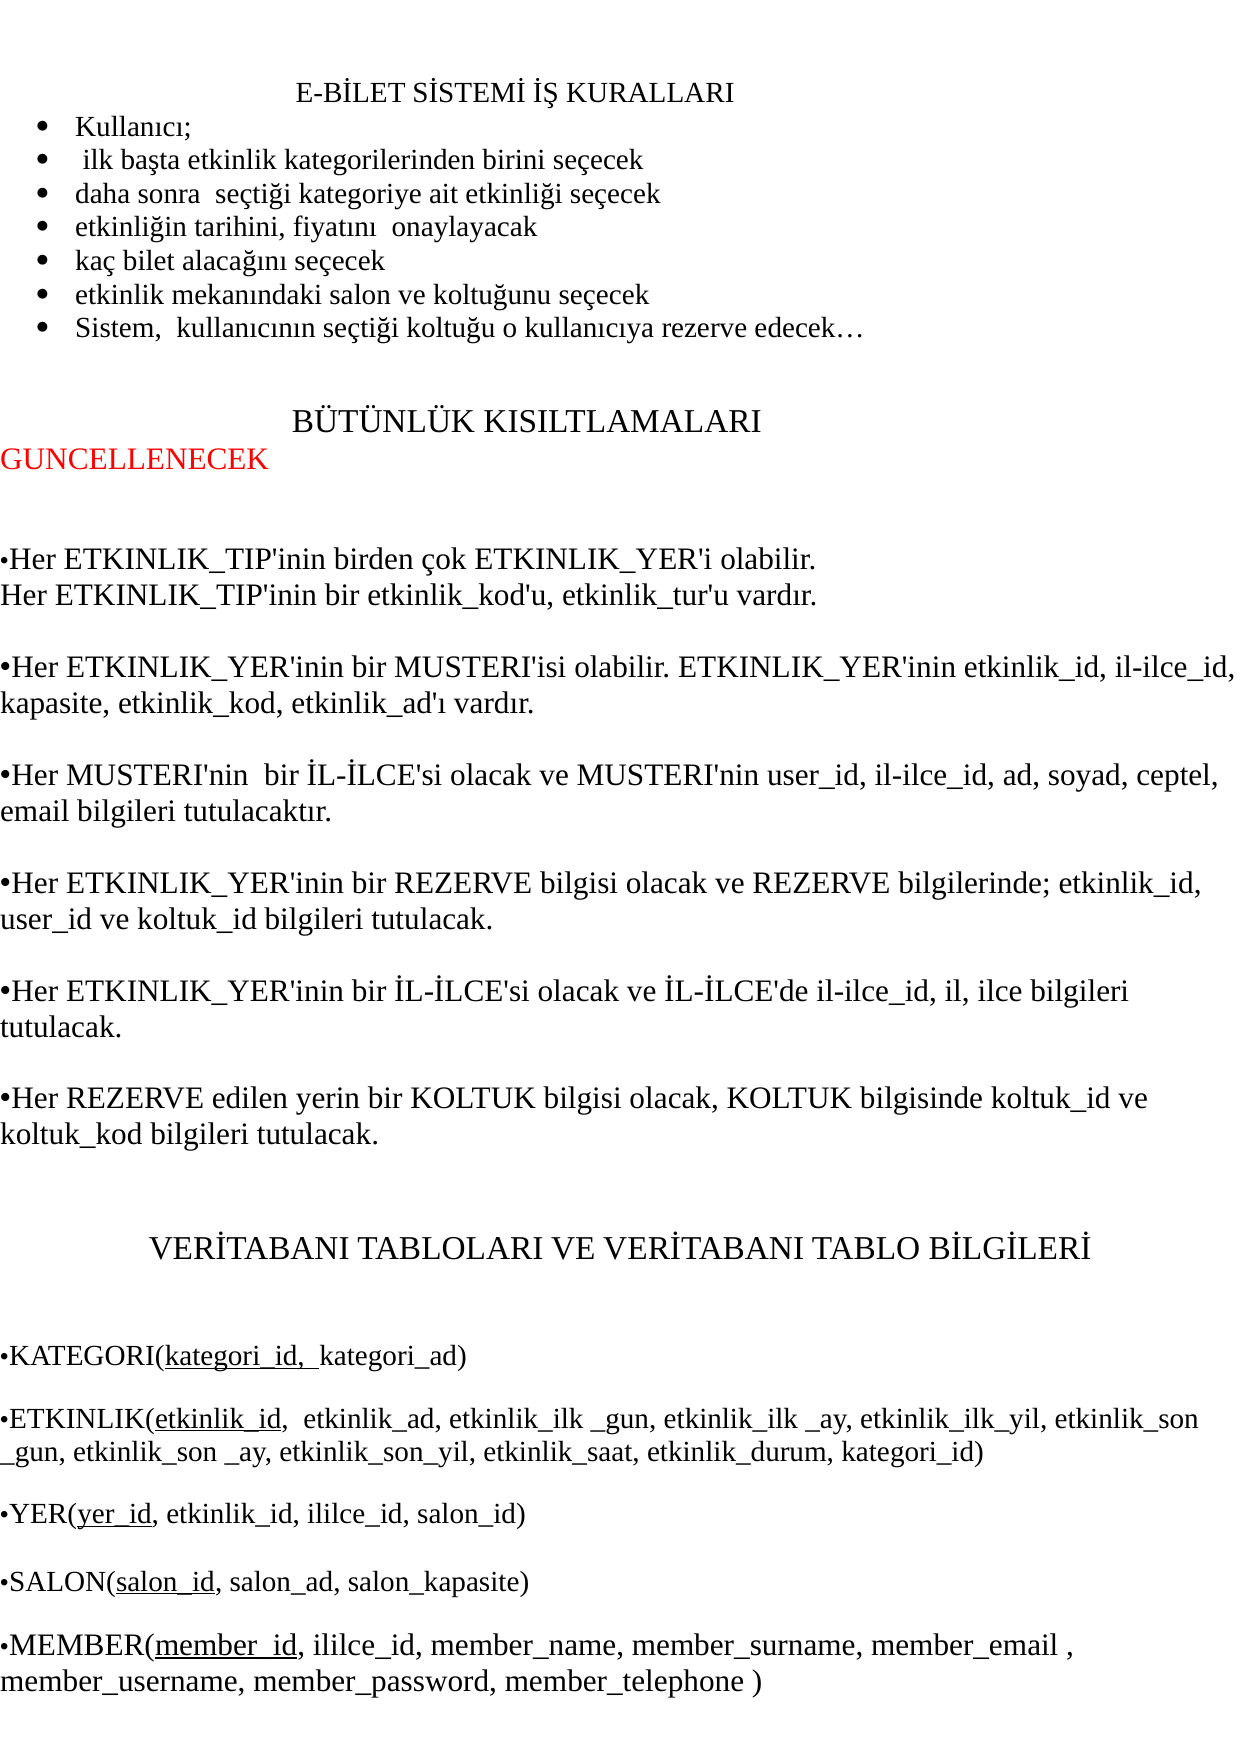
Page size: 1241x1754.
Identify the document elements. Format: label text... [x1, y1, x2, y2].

list KATEGORI(kategori_id, kategori_ad) [0, 1338, 1240, 1401]
list MEMBER(member_id, ililce_id, member_name, member_surname, member_email , member_username, member_password, member_telephone ) [0, 1626, 1240, 1698]
list ilk başta etkinlik kategorilerinden birini seçecek [37, 142, 1240, 176]
list daha sonra seçtiği kategoriye ait etkinliği seçecek [37, 176, 1240, 209]
text BÜTÜNLÜK KISILTLAMALARI [0, 402, 1240, 440]
text E-BİLET SİSTEMİ İŞ KURALLARI [0, 75, 1240, 109]
list Her ETKINLIK_YER'inin bir REZERVE bilgisi olacak ve REZERVE bilgilerinde; etkinlik_id, user_id ve koltuk_id bilgileri tutulacak. [0, 864, 1240, 972]
list SALON(salon_id, salon_ad, salon_kapasite) [0, 1564, 1240, 1626]
text VERİTABANI TABLOLARI VE VERİTABANI TABLO BİLGİLERİ [0, 1190, 1240, 1267]
list Sistem, kullanıcının seçtiği koltuğu o kullanıcıya rezerve edecek… [37, 311, 1240, 344]
list Her ETKINLIK_TIP'inin birden çok ETKINLIK_YER'i olabilir. Her ETKINLIK_TIP'inin bir etkinlik_kod'u, etkinlik_tur'u vardır. [0, 541, 1240, 612]
text GUNCELLENECEK [0, 440, 1240, 541]
list kaç bilet alacağını seçecek [37, 243, 1240, 277]
list YER(yer_id, etkinlik_id, ililce_id, salon_id) [0, 1497, 1240, 1530]
list Her MUSTERI'nin bir İL-İLCE'si olacak ve MUSTERI'nin user_id, il-ilce_id, ad, soyad, ceptel, email bilgileri tutulacaktır. [0, 756, 1240, 828]
list etkinliğin tarihini, fiyatını onaylayacak [37, 209, 1240, 243]
list ETKINLIK(etkinlik_id, etkinlik_ad, etkinlik_ilk _gun, etkinlik_ilk _ay, etkinlik_ilk_yil, etkinlik_son _gun, etkinlik_son _ay, etkinlik_son_yil, etkinlik_saat, etkinlik_durum, kategori_id) [0, 1401, 1240, 1468]
list Her ETKINLIK_YER'inin bir MUSTERI'isi olabilir. ETKINLIK_YER'inin etkinlik_id, il-ilce_id, kapasite, etkinlik_kod, etkinlik_ad'ı vardır. [0, 648, 1240, 756]
list Her ETKINLIK_YER'inin bir İL-İLCE'si olacak ve İL-İLCE'de il-ilce_id, il, ilce bilgileri tutulacak. [0, 972, 1240, 1080]
list Kullanıcı; [37, 109, 1240, 142]
list Her REZERVE edilen yerin bir KOLTUK bilgisi olacak, KOLTUK bilgisinde koltuk_id ve koltuk_kod bilgileri tutulacak. [0, 1080, 1240, 1152]
list etkinlik mekanındaki salon ve koltuğunu seçecek [37, 277, 1240, 311]
